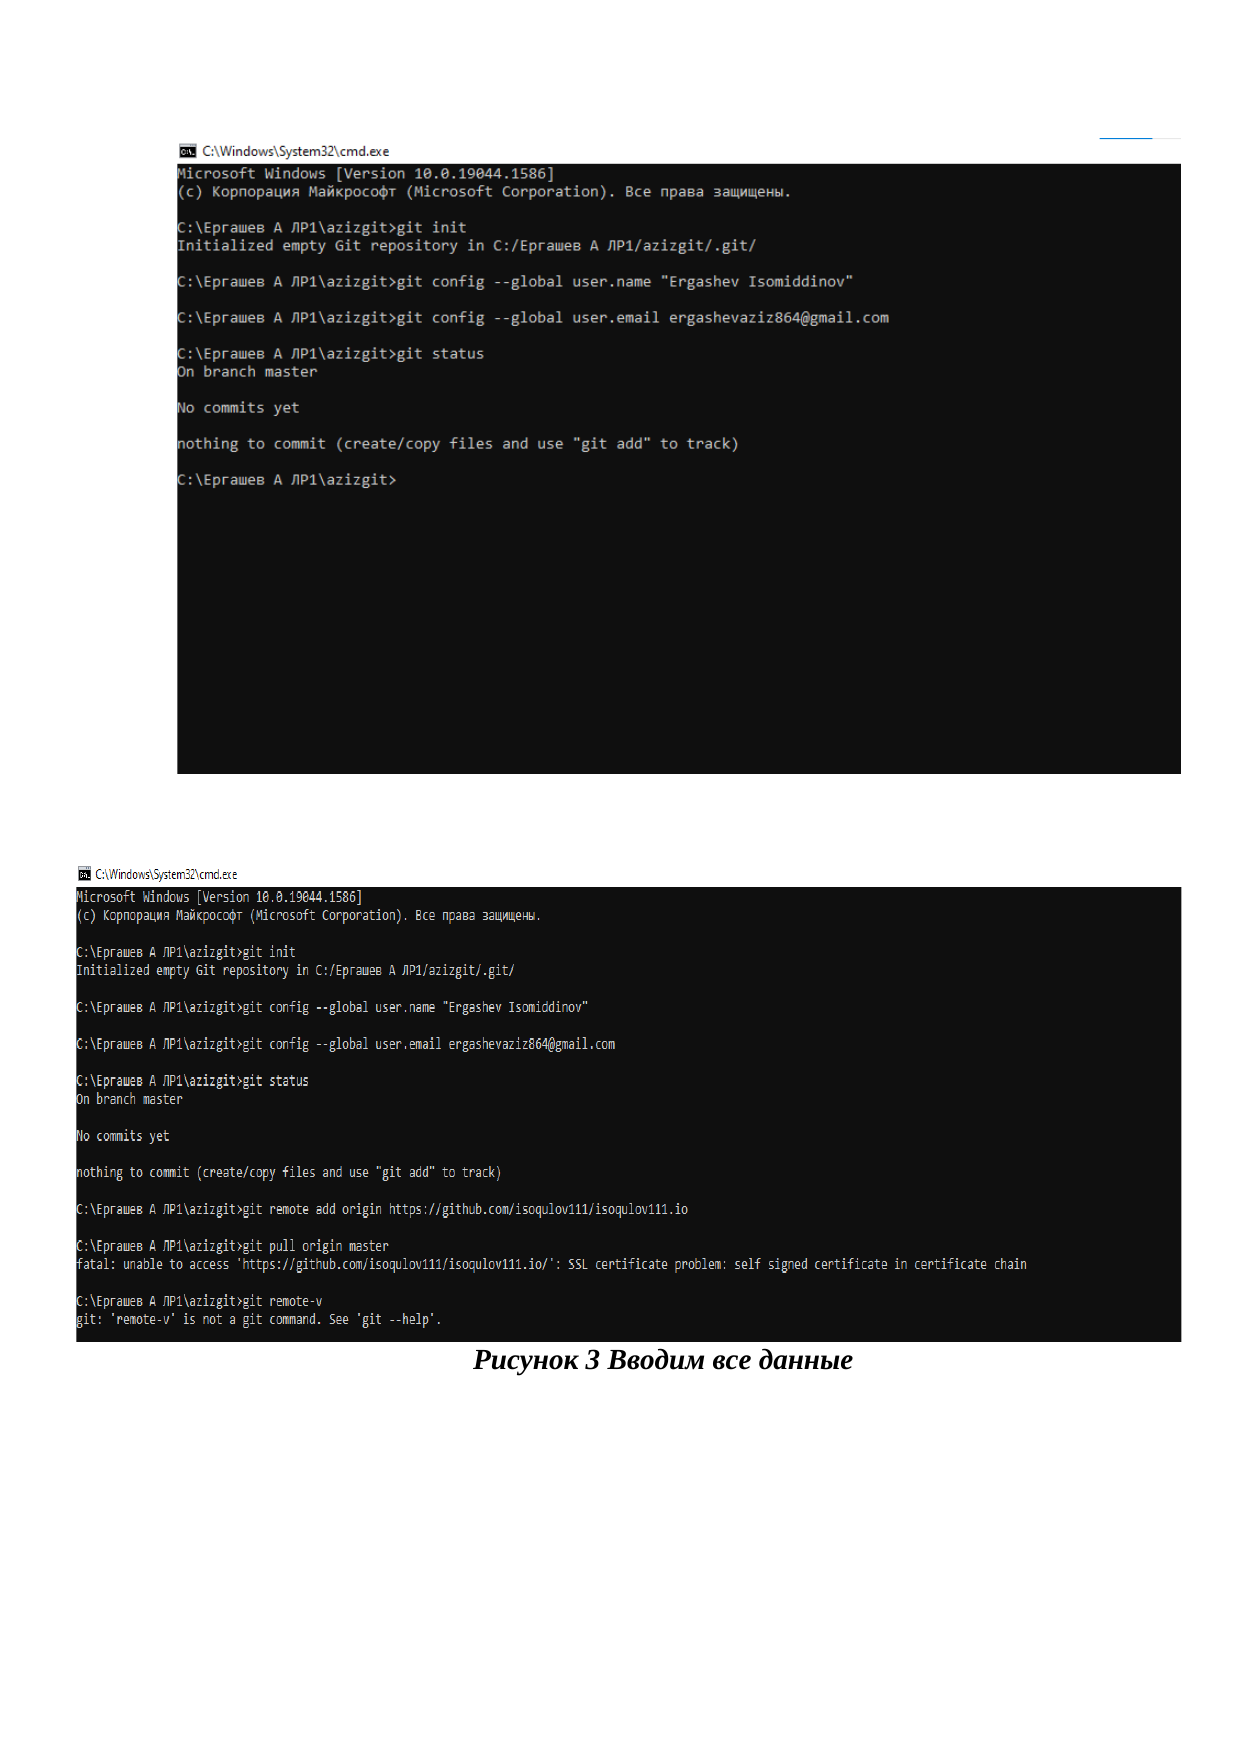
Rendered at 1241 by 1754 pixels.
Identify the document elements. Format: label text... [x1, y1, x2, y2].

text Рисунок 3 Вводим все данные [177, 1342, 1152, 1376]
text [177, 831, 1152, 862]
